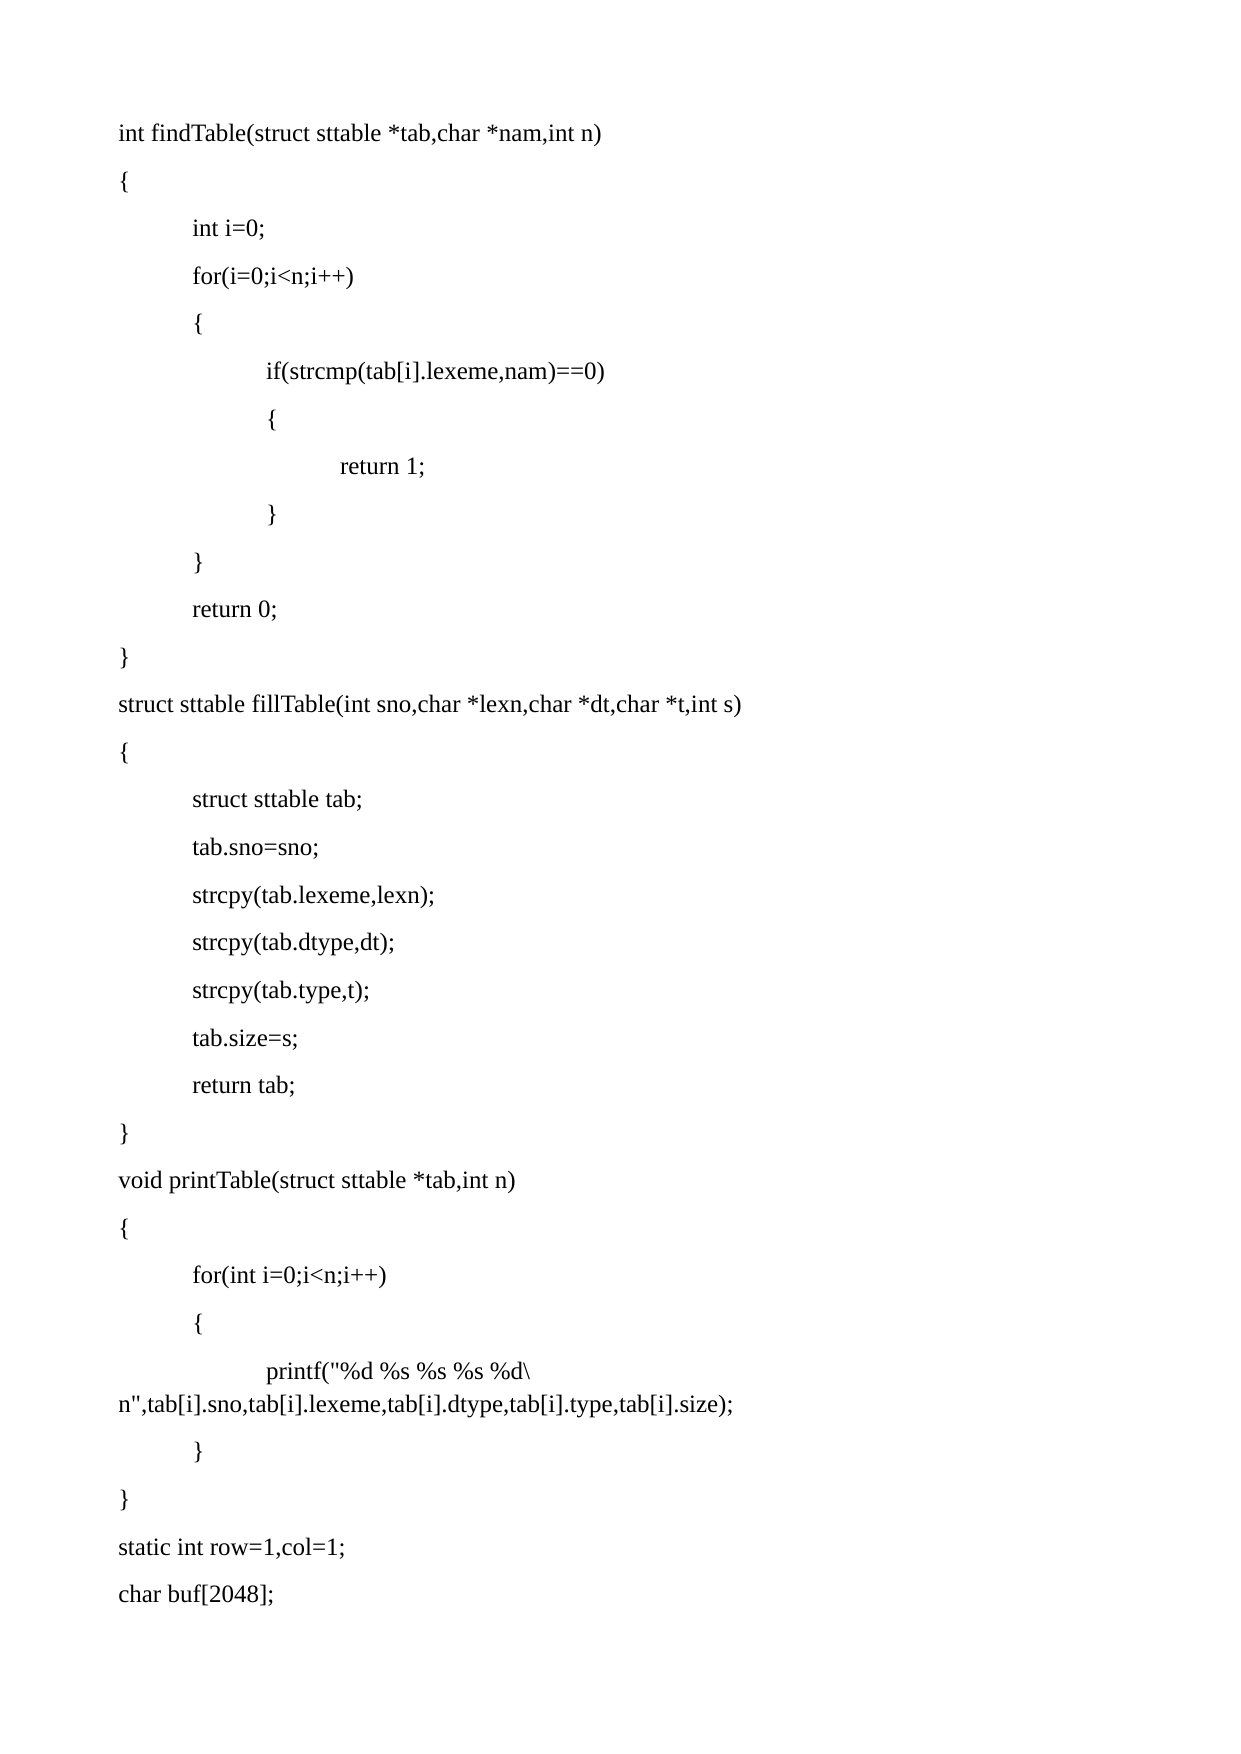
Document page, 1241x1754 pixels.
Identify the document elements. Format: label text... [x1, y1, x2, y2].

text } [118, 499, 1122, 528]
text struct sttable tab; [118, 784, 1122, 813]
text for(int i=0;i<n;i++) [118, 1261, 1122, 1289]
text } [118, 1436, 1122, 1465]
text char buf[2048]; [118, 1579, 1122, 1608]
text return tab; [118, 1070, 1122, 1099]
text tab.sno=sno; [118, 832, 1122, 861]
text for(i=0;i<n;i++) [118, 261, 1122, 290]
text return 0; [118, 594, 1122, 623]
text return 1; [118, 451, 1122, 480]
text { [118, 166, 1122, 194]
text struct sttable fillTable(int sno,char *lexn,char *dt,char *t,int s) [118, 689, 1122, 718]
text if(strcmp(tab[i].lexeme,nam)==0) [118, 356, 1122, 385]
text tab.size=s; [118, 1023, 1122, 1051]
text int findTable(struct sttable *tab,char *nam,int n) [118, 118, 1122, 147]
text static int row=1,col=1; [118, 1532, 1122, 1560]
text strcpy(tab.lexeme,lexn); [118, 880, 1122, 908]
text { [118, 404, 1122, 432]
text { [118, 1213, 1122, 1242]
text { [118, 1308, 1122, 1337]
text } [118, 642, 1122, 671]
text strcpy(tab.type,t); [118, 975, 1122, 1004]
text int i=0; [118, 213, 1122, 242]
text } [118, 1484, 1122, 1513]
text } [118, 1118, 1122, 1147]
text { [118, 308, 1122, 337]
text printf("%d %s %s %s %d\n",tab[i].sno,tab[i].lexeme,tab[i].dtype,tab[i].type,tab[i].size); [118, 1356, 1122, 1418]
text void printTable(struct sttable *tab,int n) [118, 1165, 1122, 1194]
text strcpy(tab.dtype,dt); [118, 927, 1122, 956]
text { [118, 737, 1122, 766]
text } [118, 547, 1122, 575]
